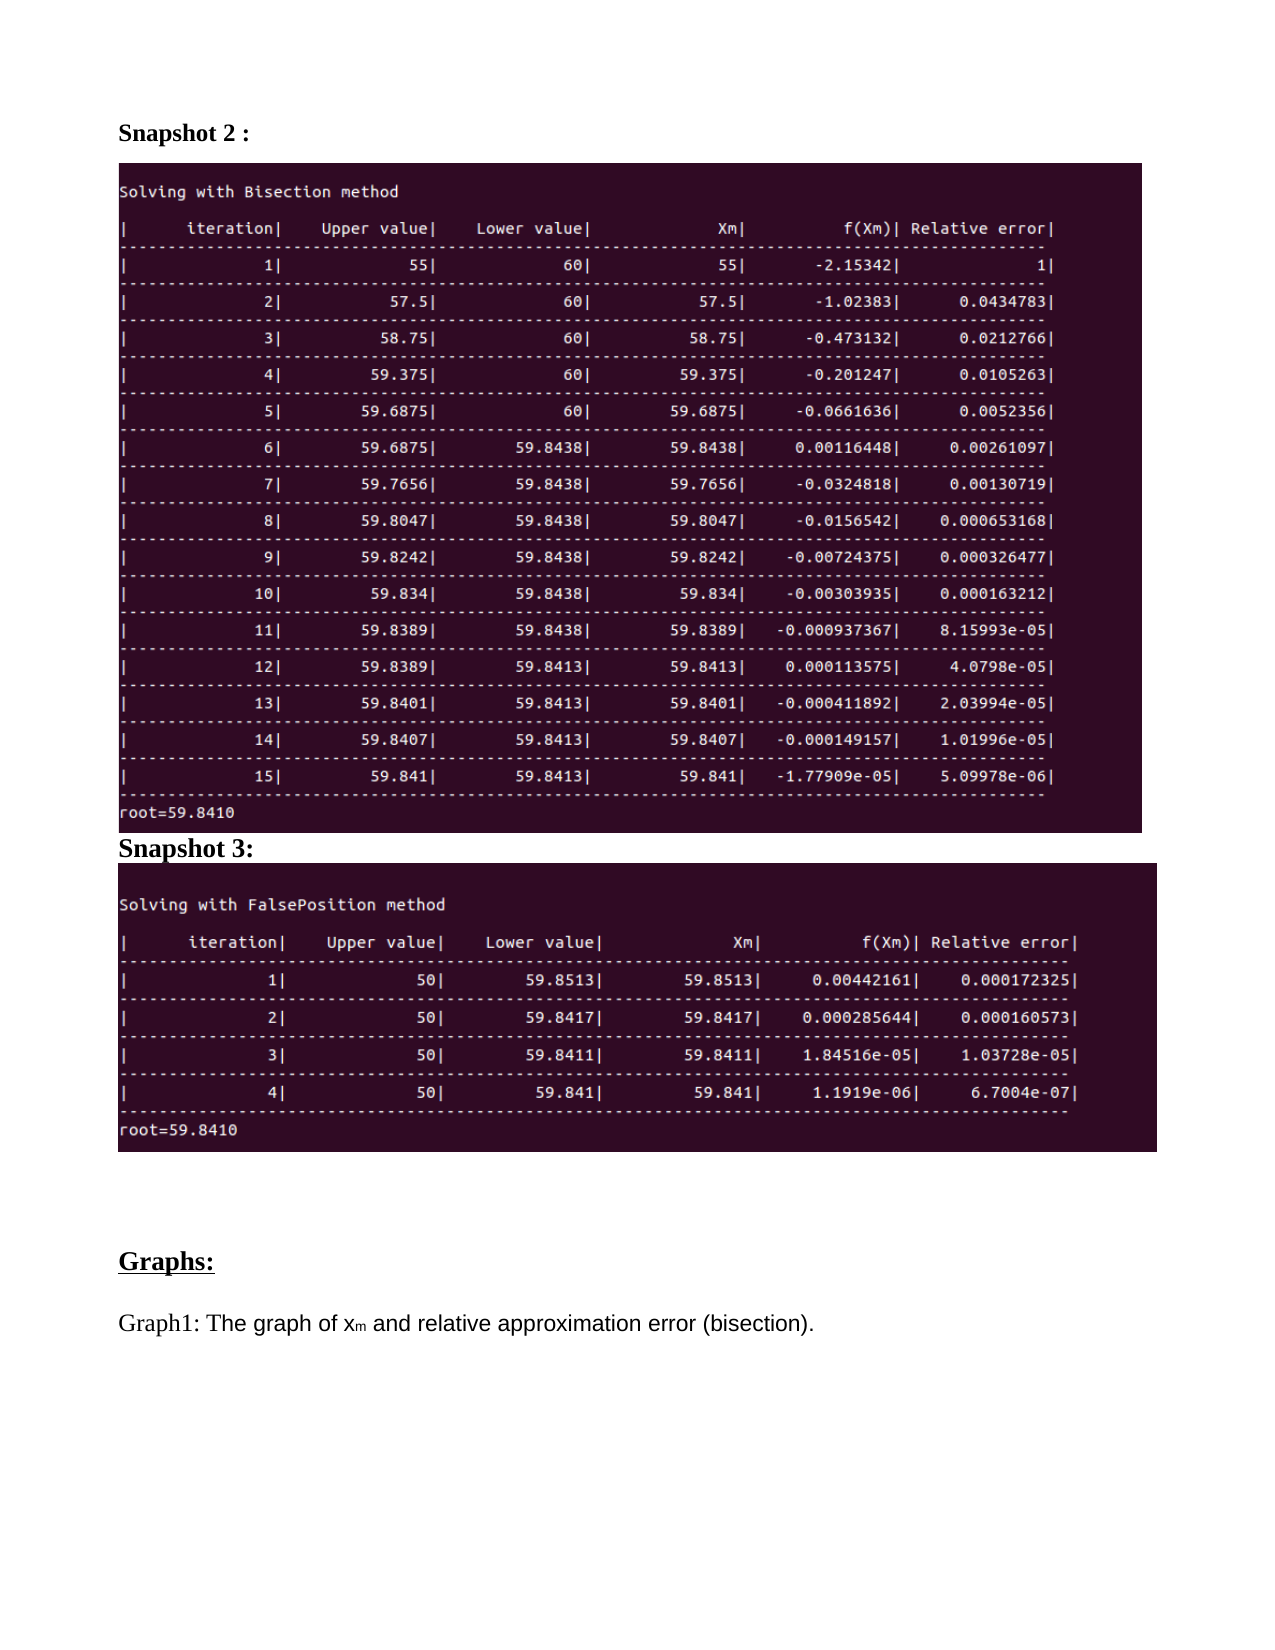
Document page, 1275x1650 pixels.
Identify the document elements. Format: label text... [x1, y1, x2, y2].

text Graph1: The graph of xm and relative approximation error (bisection). [118, 1308, 1157, 1336]
text Snapshot 2 : [118, 118, 1157, 147]
picture [118, 163, 1142, 833]
text Snapshot 3: [118, 147, 1157, 863]
text Graphs: [118, 1245, 1157, 1277]
picture [118, 863, 1157, 1152]
